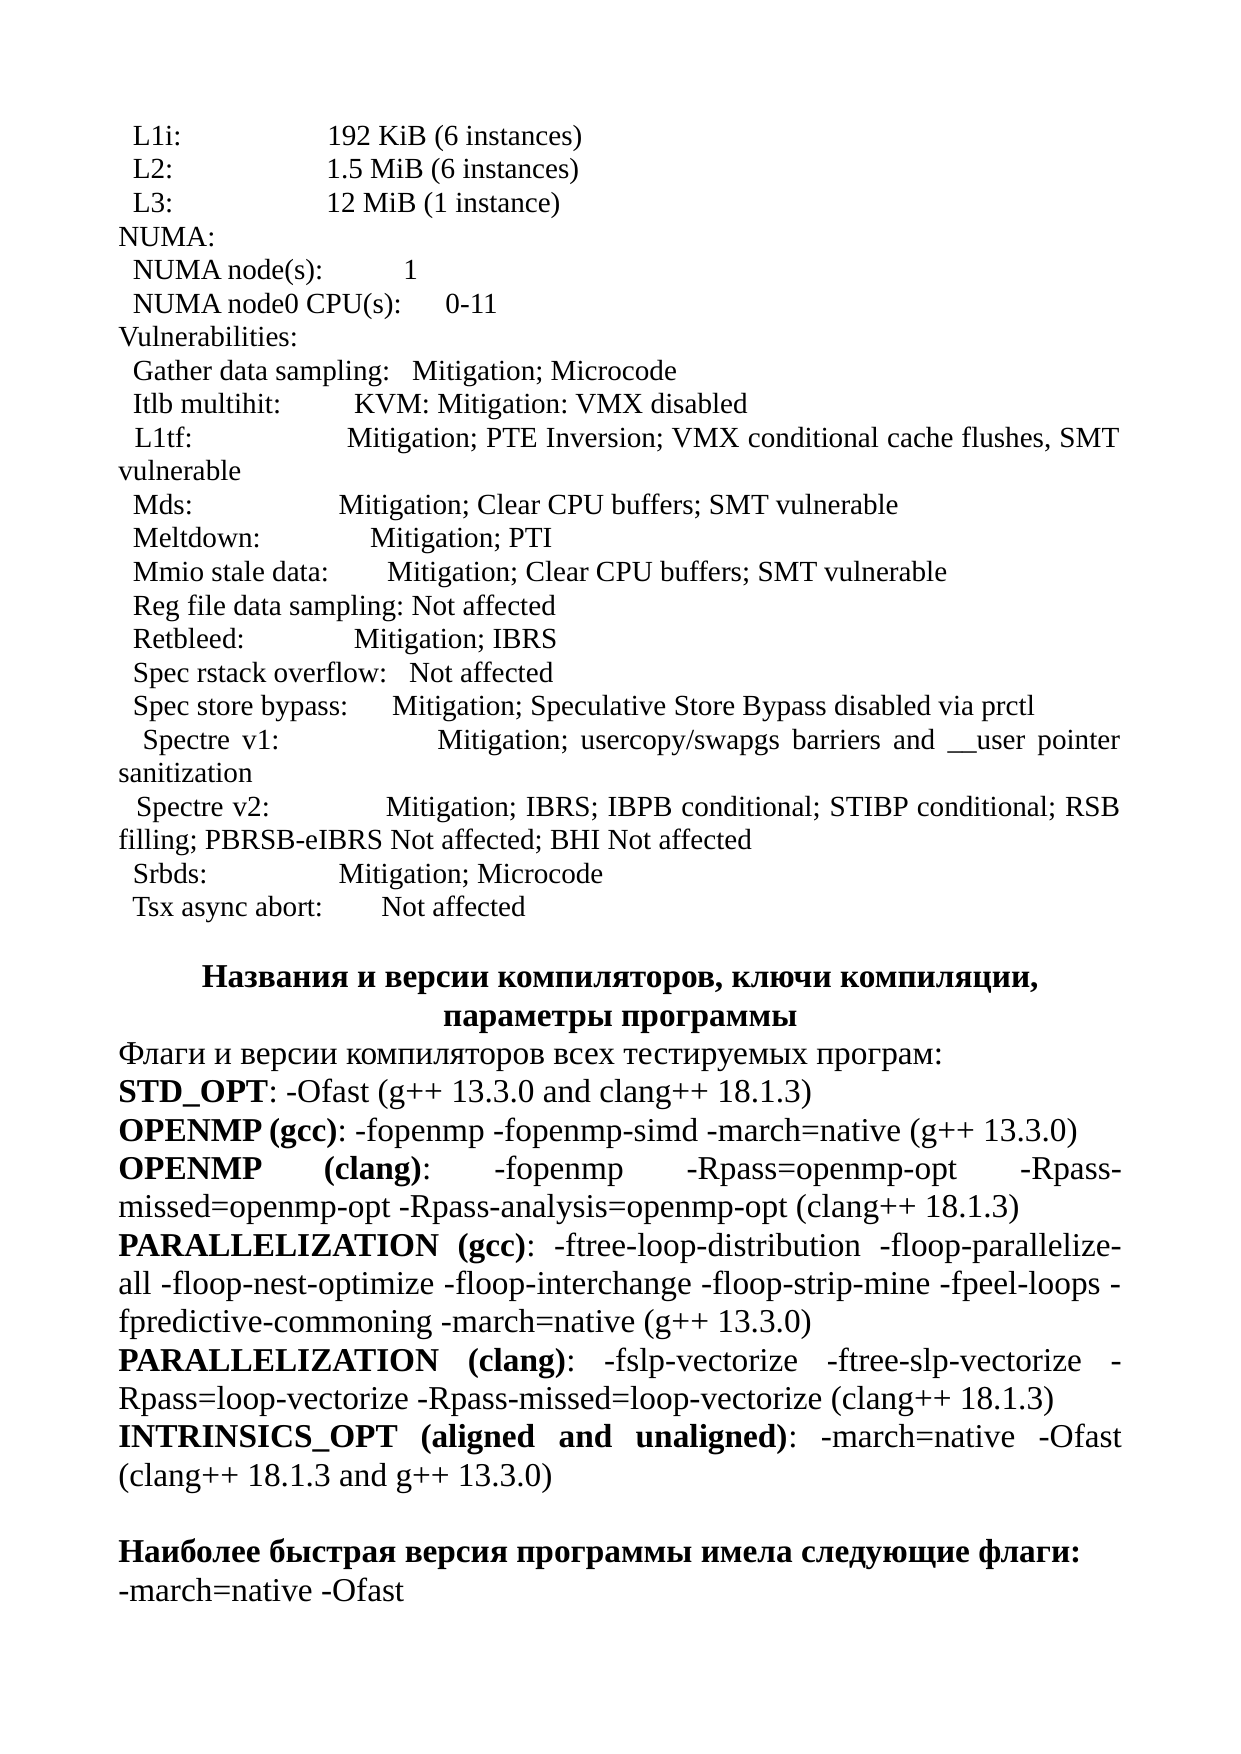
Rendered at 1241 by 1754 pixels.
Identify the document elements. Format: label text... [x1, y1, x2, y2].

text Tsx async abort: Not affected [118, 889, 1122, 923]
text L1i: 192 KiB (6 instances) [118, 118, 1122, 152]
text Spectre v1: Mitigation; usercopy/swapgs barriers and __user pointer sanitization [118, 722, 1122, 789]
text Наиболее быстрая версия программы имела следующие флаги: [118, 1532, 1122, 1570]
text -march=native -Ofast [118, 1570, 1122, 1608]
text NUMA node0 CPU(s): 0-11 [118, 286, 1122, 319]
text Retbleed: Mitigation; IBRS [118, 621, 1122, 655]
text Spectre v2: Mitigation; IBRS; IBPB conditional; STIBP conditional; RSB filling; PBRSB-eIBRS Not affected; BHI Not affected [118, 789, 1122, 856]
text Флаги и версии компиляторов всех тестируемых програм: [118, 1033, 1122, 1072]
text PARALLELIZATION (clang): -fslp-vectorize -ftree-slp-vectorize -Rpass=loop-vectorize -Rpass-missed=loop-vectorize (clang++ 18.1.3) [118, 1340, 1122, 1417]
text Spec rstack overflow: Not affected [118, 655, 1122, 688]
text NUMA: [118, 219, 1122, 252]
text Reg file data sampling: Not affected [118, 588, 1122, 621]
text Vulnerabilities: [118, 319, 1122, 353]
text L3: 12 MiB (1 instance) [118, 185, 1122, 219]
text OPENMP (gcc): -fopenmp -fopenmp-simd -march=native (g++ 13.3.0) [118, 1110, 1122, 1148]
text INTRINSICS_OPT (aligned and unaligned): -march=native -Ofast (clang++ 18.1.3 and g++ 13.3.0) [118, 1417, 1122, 1493]
text STD_OPT: -Ofast (g++ 13.3.0 and clang++ 18.1.3) [118, 1072, 1122, 1110]
text Srbds: Mitigation; Microcode [118, 856, 1122, 889]
text Meltdown: Mitigation; PTI [118, 521, 1122, 554]
text L2: 1.5 MiB (6 instances) [118, 152, 1122, 185]
text OPENMP (clang): -fopenmp -Rpass=openmp-opt -Rpass-missed=openmp-opt -Rpass-analysis=openmp-opt (clang++ 18.1.3) [118, 1148, 1122, 1225]
text Gather data sampling: Mitigation; Microcode [118, 353, 1122, 386]
text Названия и версии компиляторов, ключи компиляции, параметры программы [118, 957, 1122, 1033]
text Itlb multihit: KVM: Mitigation: VMX disabled [118, 386, 1122, 420]
text L1tf: Mitigation; PTE Inversion; VMX conditional cache flushes, SMT vulnerable [118, 420, 1122, 487]
text Spec store bypass: Mitigation; Speculative Store Bypass disabled via prctl [118, 688, 1122, 722]
text Mmio stale data: Mitigation; Clear CPU buffers; SMT vulnerable [118, 554, 1122, 588]
text Mds: Mitigation; Clear CPU buffers; SMT vulnerable [118, 487, 1122, 521]
text NUMA node(s): 1 [118, 252, 1122, 286]
text PARALLELIZATION (gcc): -ftree-loop-distribution -floop-parallelize-all -floop-nest-optimize -floop-interchange -floop-strip-mine -fpeel-loops -fpredictive-commoning -march=native (g++ 13.3.0) [118, 1225, 1122, 1340]
